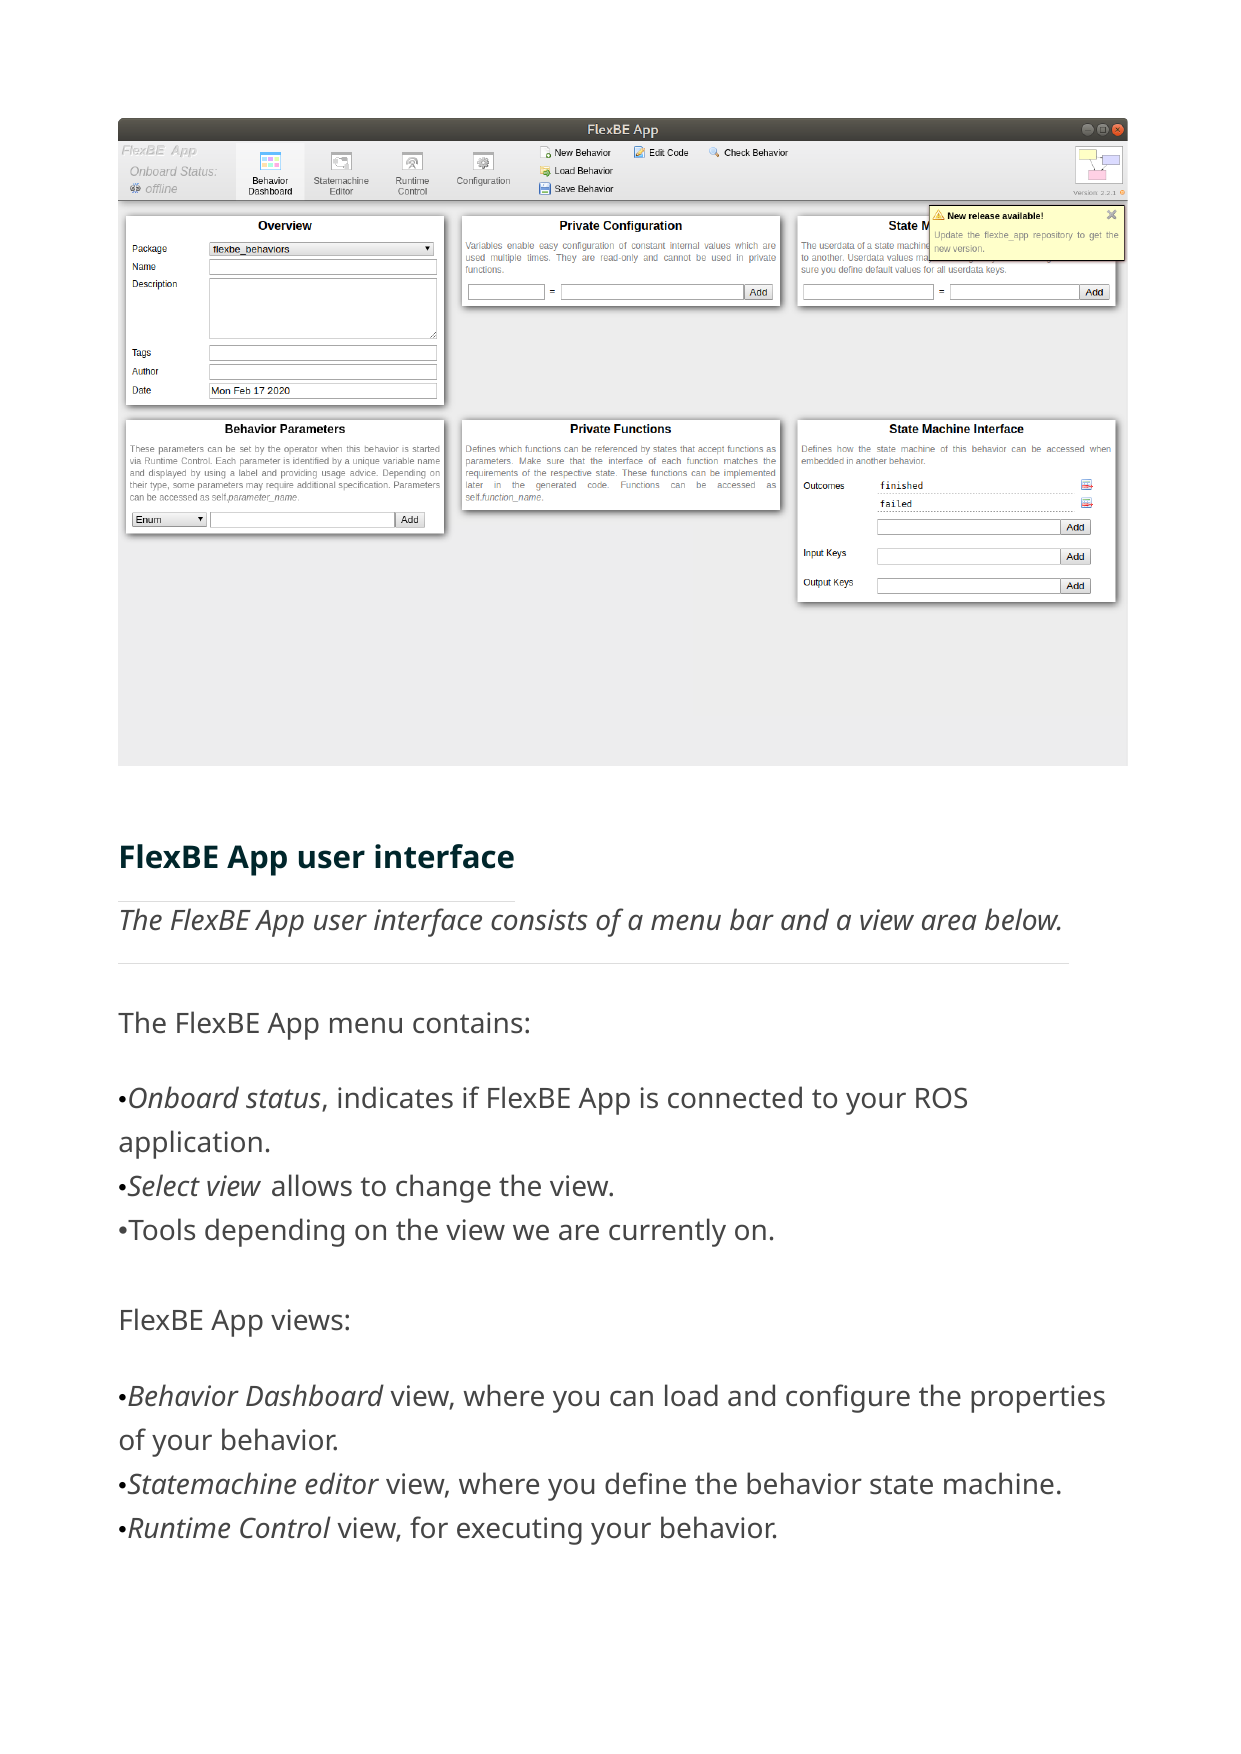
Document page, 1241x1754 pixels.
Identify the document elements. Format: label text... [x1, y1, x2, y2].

list Select view allows to change the view. [118, 1167, 1122, 1205]
list Tools depending on the view we are currently on. [118, 1211, 1122, 1249]
subtitle FlexBE App user interface [118, 834, 1122, 901]
list Behavior Dashboard view, where you can load and configure the properties of your behavior. [118, 1376, 1122, 1458]
text The FlexBE App user interface consists of a menu bar and a view area below. [118, 901, 1122, 963]
list Onboard status, indicates if FlexBE App is connected to your ROS application. [118, 1078, 1122, 1161]
list Statemachine editor view, where you define the behavior state machine. [118, 1464, 1122, 1502]
text FlexBE App views: [118, 1301, 1122, 1339]
list Runtime Control view, for executing your behavior. [118, 1508, 1122, 1546]
text The FlexBE App menu contains: [118, 1003, 1122, 1041]
picture [118, 118, 1128, 766]
